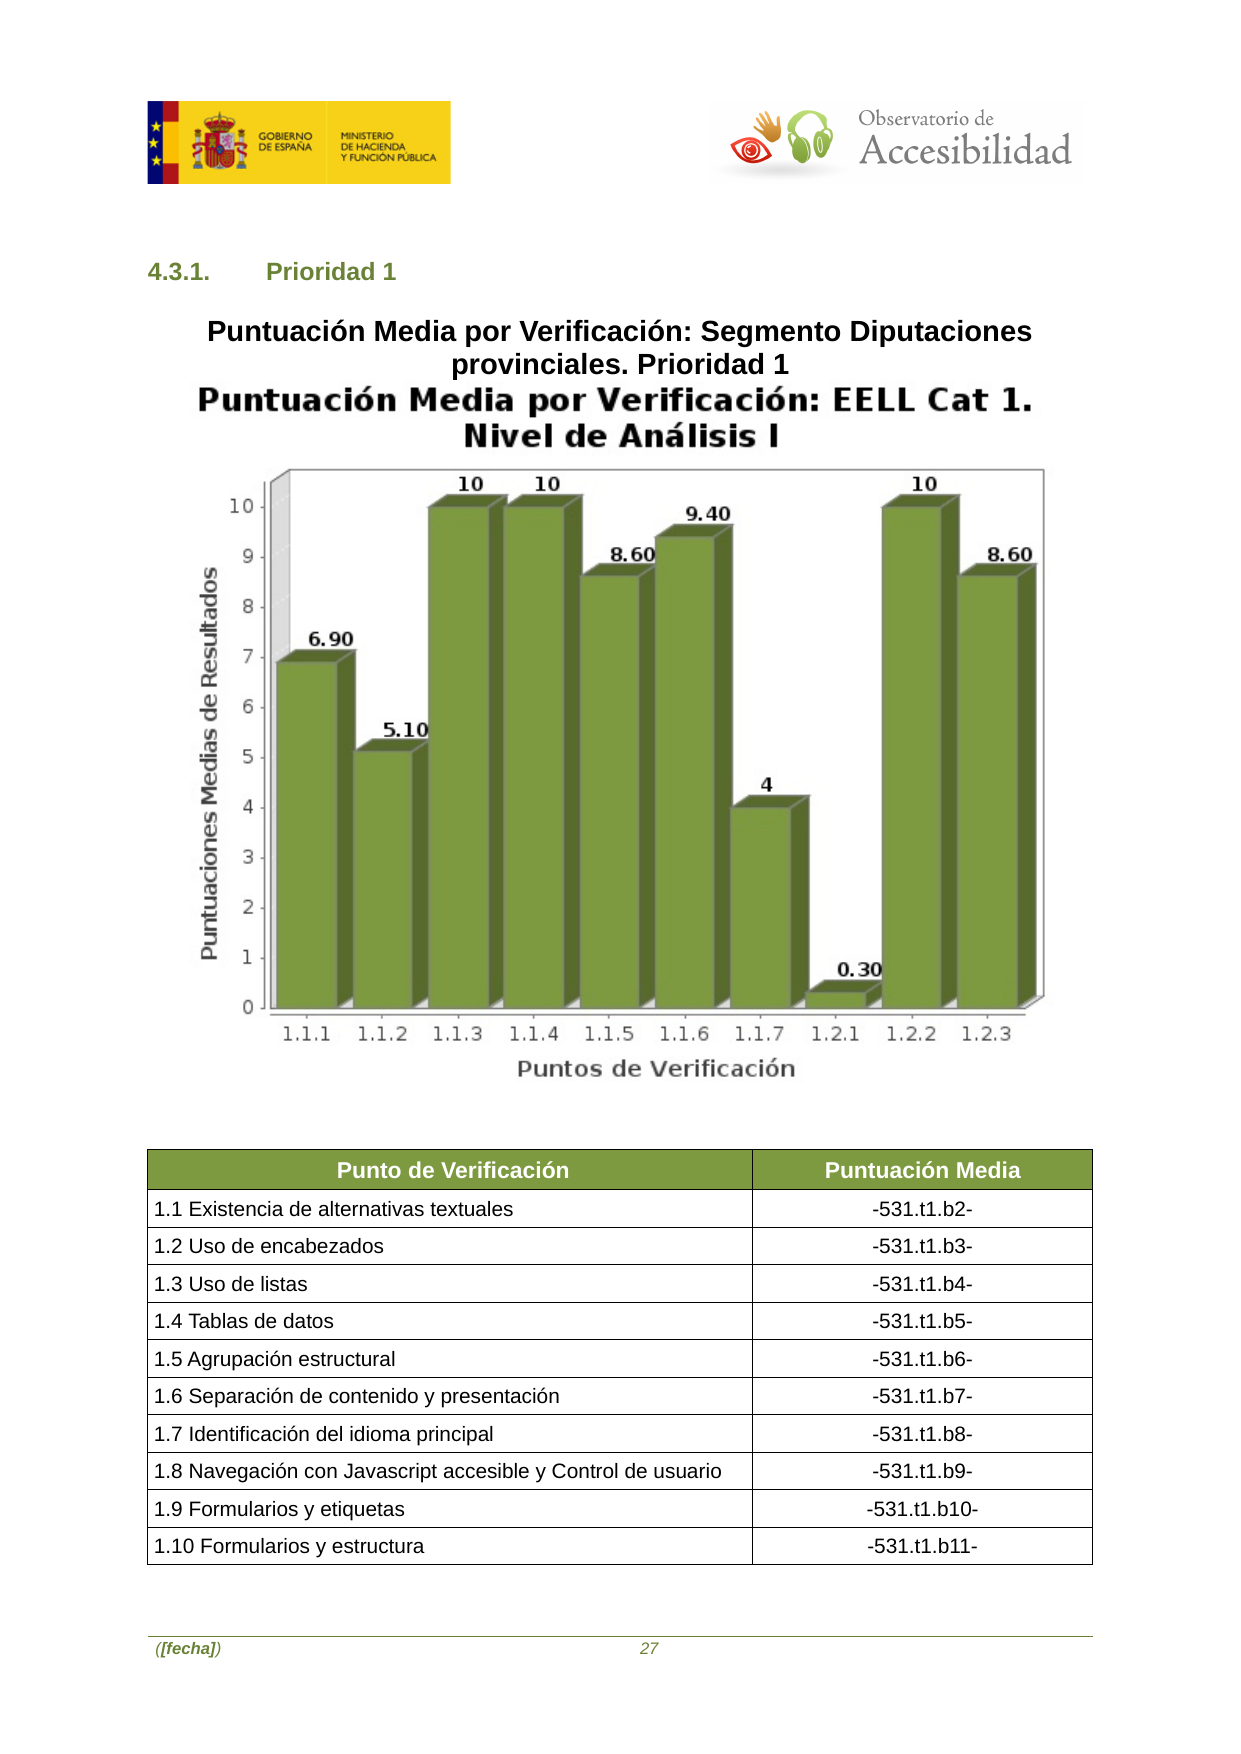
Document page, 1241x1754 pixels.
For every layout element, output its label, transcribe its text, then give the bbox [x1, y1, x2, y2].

table_cell 1.6 Separación de contenido y presentación [148, 1378, 752, 1414]
table_header Puntuación Media [753, 1150, 1092, 1189]
table_cell -531.t1.b7- [753, 1378, 1092, 1414]
table_cell -531.t1.b9- [753, 1453, 1092, 1489]
table_cell -531.t1.b5- [753, 1303, 1092, 1339]
table_cell 1.5 Agrupación estructural [148, 1340, 752, 1377]
text Puntuación Media por Verificación: Segmento Diputaciones provinciales. Prioridad 1 [148, 314, 1092, 381]
table_cell -531.t1.b8- [753, 1415, 1092, 1452]
table_cell 1.9 Formularios y etiquetas [148, 1490, 752, 1527]
table_header Punto de Verificación [148, 1150, 752, 1189]
table_cell 1.7 Identificación del idioma principal [148, 1415, 752, 1452]
table_cell -531.t1.b4- [753, 1265, 1092, 1302]
picture [147, 101, 451, 184]
table_cell -531.t1.b2- [753, 1190, 1092, 1227]
table_cell 1.3 Uso de listas [148, 1265, 752, 1302]
picture [710, 101, 1086, 184]
picture [178, 380, 1062, 1091]
table_cell -531.t1.b6- [753, 1340, 1092, 1377]
table_cell -531.t1.b3- [753, 1228, 1092, 1264]
table_cell 1.1 Existencia de alternativas textuales [148, 1190, 752, 1227]
table_cell 1.2 Uso de encabezados [148, 1228, 752, 1264]
table_cell 1.8 Navegación con Javascript accesible y Control de usuario [148, 1453, 752, 1489]
subtitle Prioridad 1 [148, 257, 1092, 286]
table_cell 1.10 Formularios y estructura [148, 1528, 752, 1564]
table_cell -531.t1.b10- [753, 1490, 1092, 1527]
table_cell -531.t1.b11- [753, 1528, 1092, 1564]
table_cell 1.4 Tablas de datos [148, 1303, 752, 1339]
